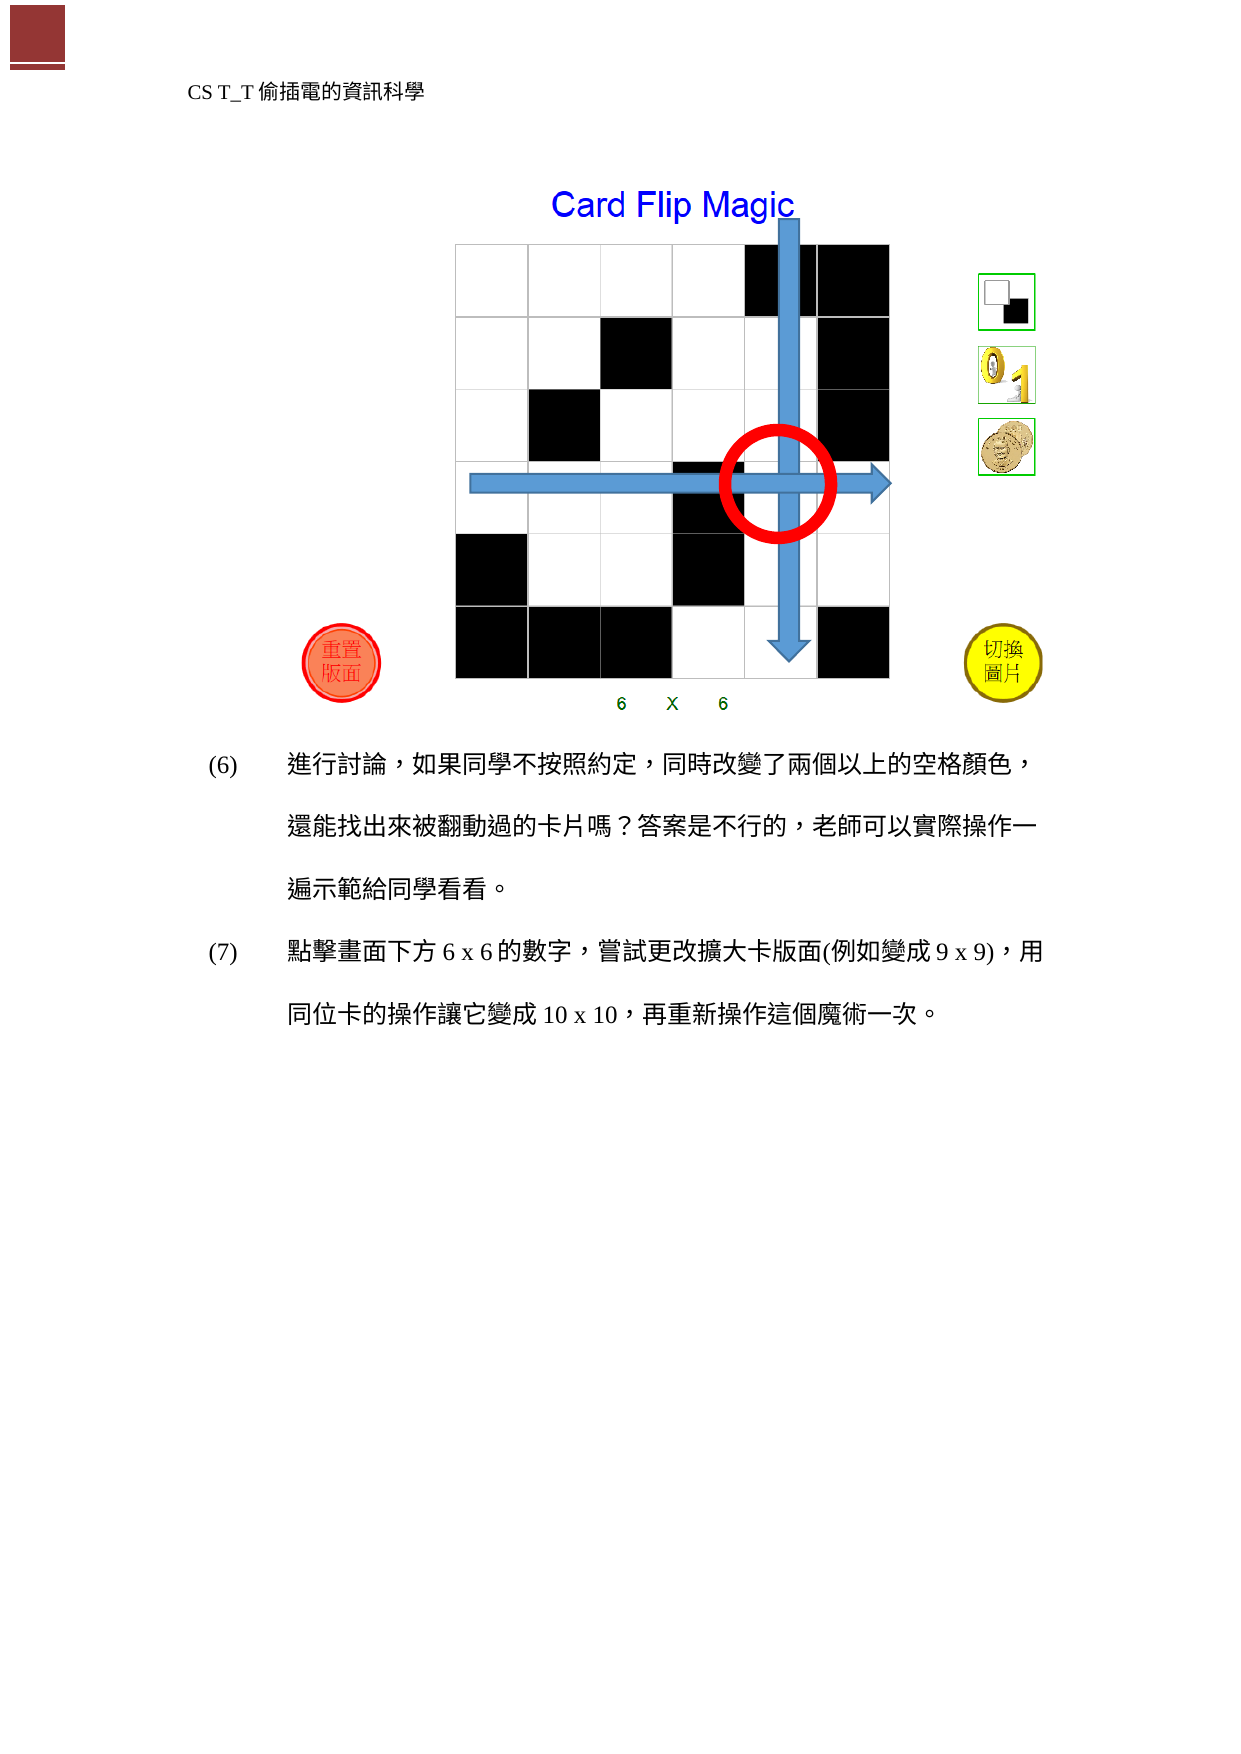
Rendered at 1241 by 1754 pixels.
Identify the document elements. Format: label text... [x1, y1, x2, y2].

list 進行討論，如果同學不按照約定，同時改變了兩個以上的空格顏色，還能找出來被翻動過的卡片嗎？答案是不行的，老師可以實際操作一遍示範給同學看看。 [237, 721, 1053, 908]
list 點擊畫面下方6 x 6的數字，嘗試更改擴大卡版面(例如變成9 x 9)，用同位卡的操作讓它變成10 x 10，再重新操作這個魔術一次。 [237, 908, 1053, 1033]
